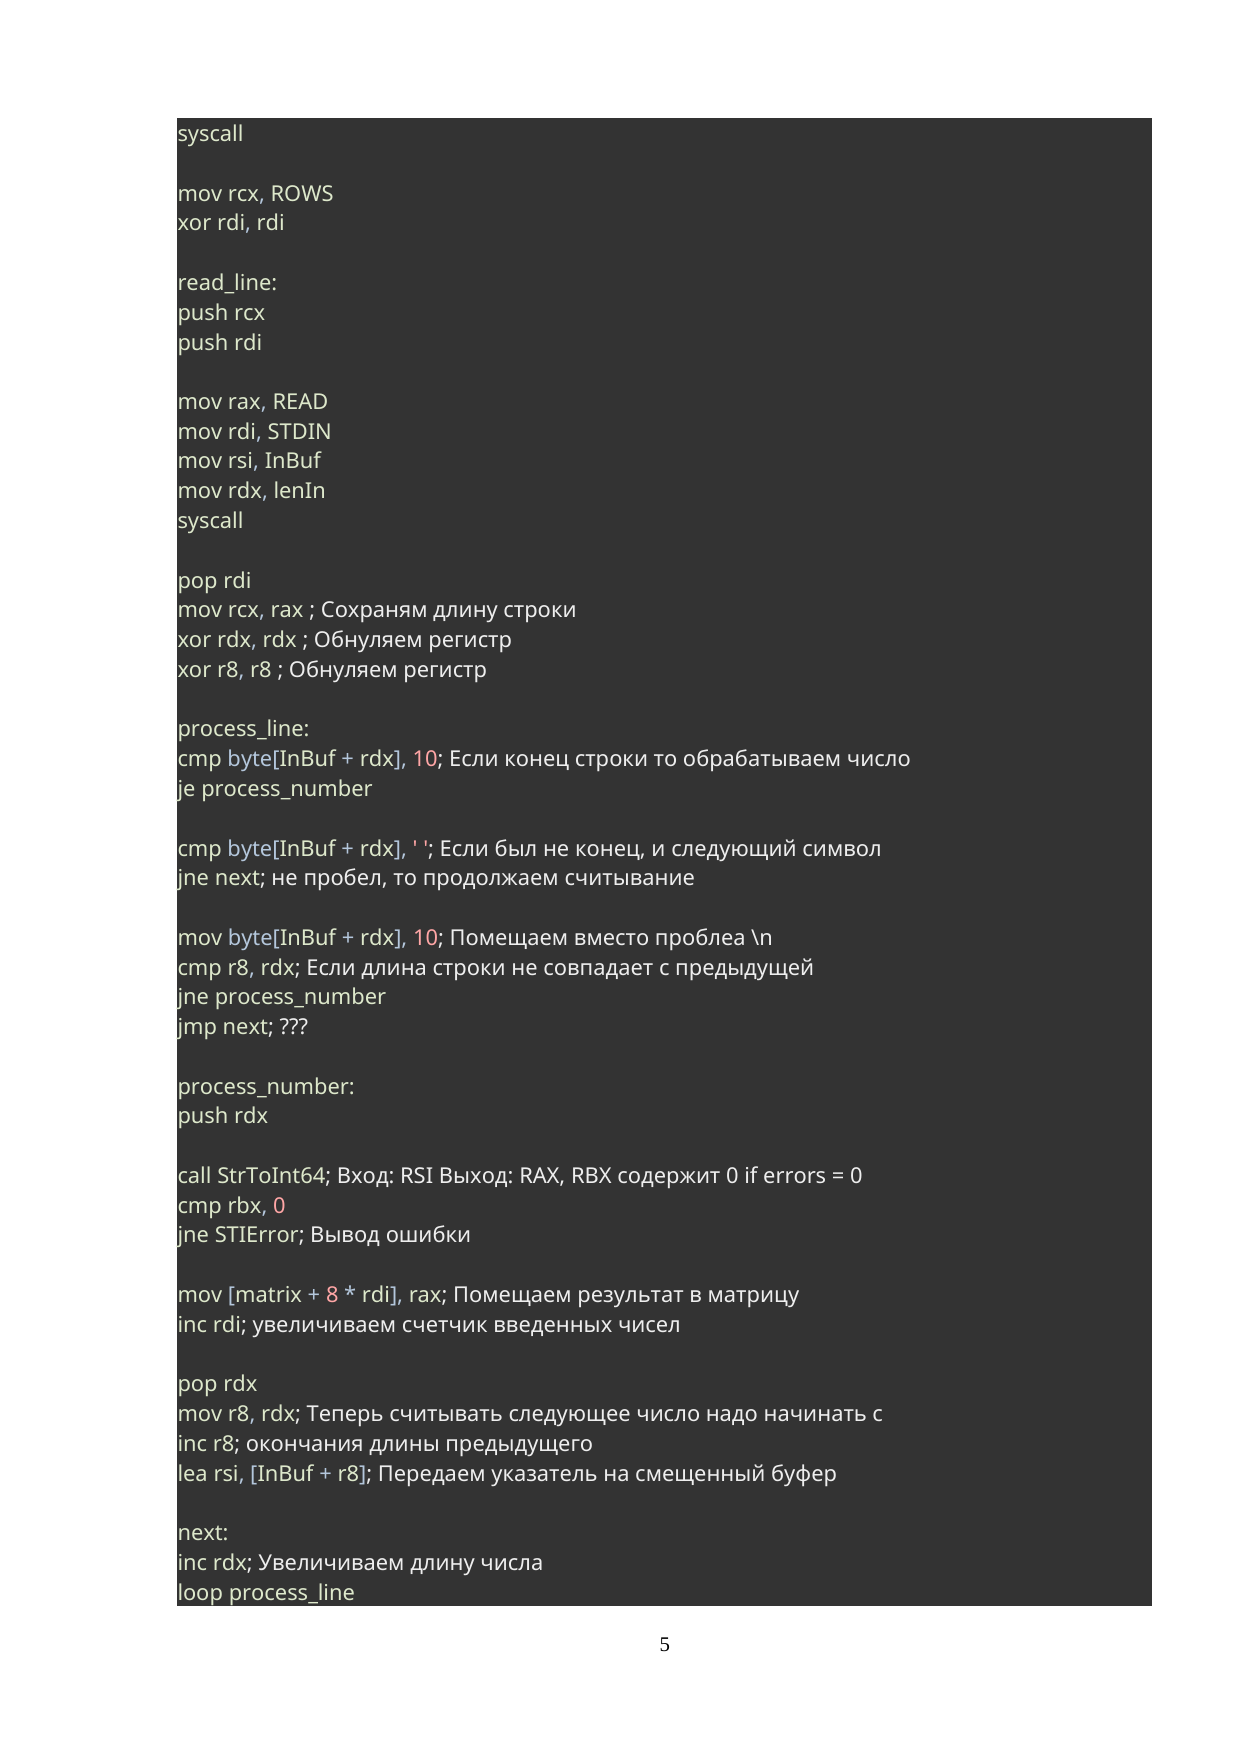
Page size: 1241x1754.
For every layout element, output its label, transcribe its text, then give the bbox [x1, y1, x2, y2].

text jne next; не пробел, то продолжаем считывание [177, 862, 1152, 892]
text inc rdi; увеличиваем счетчик введенных чисел [177, 1309, 1152, 1338]
text push rdx [177, 1100, 1152, 1130]
text mov rsi, InBuf [177, 446, 1152, 475]
text mov rax, READ [177, 386, 1152, 416]
text push rdi [177, 326, 1152, 356]
text process_line: [177, 713, 1152, 743]
text process_number: [177, 1071, 1152, 1100]
text mov byte[InBuf + rdx], 10; Помещаем вместо проблеа \n [177, 922, 1152, 952]
text lea rsi, [InBuf + r8]; Передаем указатель на смещенный буфер [177, 1458, 1152, 1487]
text mov rdx, lenIn [177, 475, 1152, 505]
text mov rdi, STDIN [177, 416, 1152, 446]
text syscall [177, 505, 1152, 535]
text push rcx [177, 297, 1152, 326]
text jne STIError; Вывод ошибки [177, 1219, 1152, 1249]
text read_line: [177, 267, 1152, 297]
text mov r8, rdx; Теперь считывать следующее число надо начинать с [177, 1398, 1152, 1428]
text pop rdx [177, 1368, 1152, 1398]
text cmp byte[InBuf + rdx], ' '; Если был не конец, и следующий символ [177, 832, 1152, 862]
text pop rdi [177, 564, 1152, 594]
text next: [177, 1517, 1152, 1547]
text jne process_number [177, 981, 1152, 1011]
text cmp rbx, 0 [177, 1190, 1152, 1219]
text cmp r8, rdx; Если длина строки не совпадает с предыдущей [177, 952, 1152, 981]
text inc rdx; Увеличиваем длину числа [177, 1547, 1152, 1577]
text mov [matrix + 8 * rdi], rax; Помещаем результат в матрицу [177, 1279, 1152, 1309]
text syscall [177, 118, 1152, 148]
text mov rcx, ROWS [177, 178, 1152, 207]
text cmp byte[InBuf + rdx], 10; Если конец строки то обрабатываем число [177, 743, 1152, 773]
text mov rcx, rax ; Сохраням длину строки [177, 594, 1152, 624]
text call StrToInt64; Вход: RSI Выход: RAX, RBX содержит 0 if errors = 0 [177, 1160, 1152, 1190]
text loop process_line [177, 1577, 1152, 1606]
text je process_number [177, 773, 1152, 803]
text xor rdx, rdx ; Обнуляем регистр [177, 624, 1152, 654]
text jmp next; ??? [177, 1011, 1152, 1041]
text xor rdi, rdi [177, 207, 1152, 237]
text xor r8, r8 ; Обнуляем регистр [177, 654, 1152, 684]
text inc r8; окончания длины предыдущего [177, 1428, 1152, 1458]
